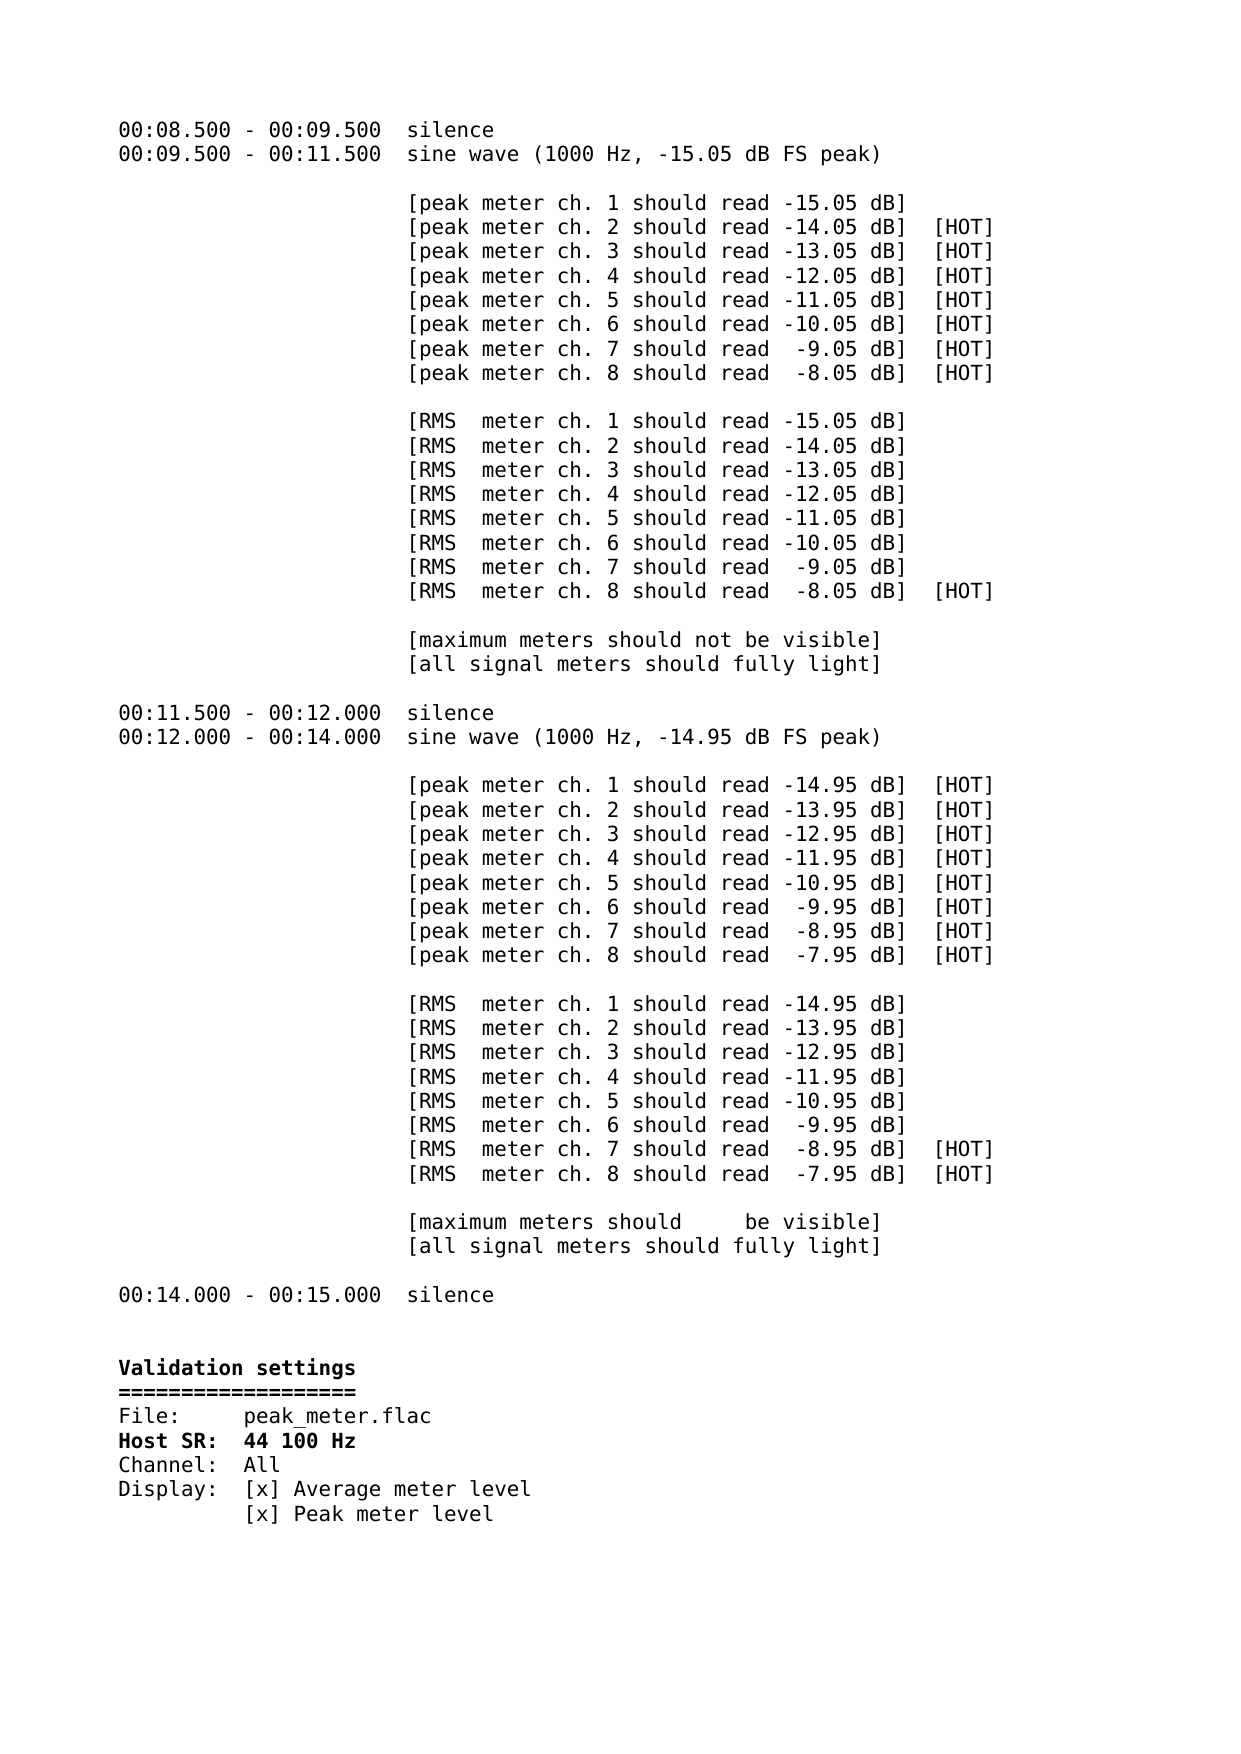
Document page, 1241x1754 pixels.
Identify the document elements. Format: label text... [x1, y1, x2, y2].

text File: peak_meter.flac [118, 1404, 1122, 1429]
text [peak meter ch. 8 should read -7.95 dB] [HOT] [118, 943, 1122, 968]
text [maximum meters should be visible] [118, 1210, 1122, 1234]
text [peak meter ch. 3 should read -13.05 dB] [HOT] [118, 239, 1122, 264]
text [RMS meter ch. 2 should read -14.05 dB] [118, 434, 1122, 458]
text [all signal meters should fully light] [118, 1234, 1122, 1259]
text [peak meter ch. 1 should read -15.05 dB] [118, 191, 1122, 215]
text [peak meter ch. 3 should read -12.95 dB] [HOT] [118, 822, 1122, 846]
text [RMS meter ch. 8 should read -8.05 dB] [HOT] [118, 579, 1122, 603]
text [all signal meters should fully light] [118, 652, 1122, 676]
text [RMS meter ch. 3 should read -12.95 dB] [118, 1040, 1122, 1065]
text [RMS meter ch. 3 should read -13.05 dB] [118, 458, 1122, 482]
text 00:08.500 - 00:09.500 silence [118, 118, 1122, 142]
text [peak meter ch. 8 should read -8.05 dB] [HOT] [118, 361, 1122, 385]
text [RMS meter ch. 1 should read -15.05 dB] [118, 409, 1122, 434]
text [peak meter ch. 2 should read -13.95 dB] [HOT] [118, 798, 1122, 822]
text [RMS meter ch. 8 should read -7.95 dB] [HOT] [118, 1162, 1122, 1186]
text [RMS meter ch. 4 should read -11.95 dB] [118, 1065, 1122, 1089]
text [RMS meter ch. 5 should read -10.95 dB] [118, 1089, 1122, 1113]
text [peak meter ch. 1 should read -14.95 dB] [HOT] [118, 773, 1122, 798]
text [RMS meter ch. 6 should read -10.05 dB] [118, 531, 1122, 555]
text [peak meter ch. 5 should read -11.05 dB] [HOT] [118, 288, 1122, 312]
text [x] Peak meter level [118, 1502, 1122, 1526]
text [RMS meter ch. 4 should read -12.05 dB] [118, 482, 1122, 506]
text 00:12.000 - 00:14.000 sine wave (1000 Hz, -14.95 dB FS peak) [118, 725, 1122, 749]
text Validation settings [118, 1356, 1122, 1380]
text [peak meter ch. 4 should read -12.05 dB] [HOT] [118, 264, 1122, 288]
text [peak meter ch. 2 should read -14.05 dB] [HOT] [118, 215, 1122, 239]
text [RMS meter ch. 1 should read -14.95 dB] [118, 992, 1122, 1016]
text [RMS meter ch. 7 should read -8.95 dB] [HOT] [118, 1137, 1122, 1162]
text Display: [x] Average meter level [118, 1477, 1122, 1502]
text 00:14.000 - 00:15.000 silence [118, 1283, 1122, 1307]
text 00:09.500 - 00:11.500 sine wave (1000 Hz, -15.05 dB FS peak) [118, 142, 1122, 167]
text [RMS meter ch. 6 should read -9.95 dB] [118, 1113, 1122, 1137]
text Channel: All [118, 1453, 1122, 1477]
text [maximum meters should not be visible] [118, 628, 1122, 652]
text [peak meter ch. 7 should read -8.95 dB] [HOT] [118, 919, 1122, 943]
text =================== [118, 1380, 1122, 1404]
text [RMS meter ch. 7 should read -9.05 dB] [118, 555, 1122, 579]
text [peak meter ch. 6 should read -10.05 dB] [HOT] [118, 312, 1122, 337]
text Host SR: 44 100 Hz [118, 1429, 1122, 1453]
text [RMS meter ch. 2 should read -13.95 dB] [118, 1016, 1122, 1040]
text [peak meter ch. 7 should read -9.05 dB] [HOT] [118, 337, 1122, 361]
text 00:11.500 - 00:12.000 silence [118, 701, 1122, 725]
text [peak meter ch. 6 should read -9.95 dB] [HOT] [118, 895, 1122, 919]
text [peak meter ch. 4 should read -11.95 dB] [HOT] [118, 846, 1122, 871]
text [peak meter ch. 5 should read -10.95 dB] [HOT] [118, 871, 1122, 895]
text [RMS meter ch. 5 should read -11.05 dB] [118, 506, 1122, 531]
